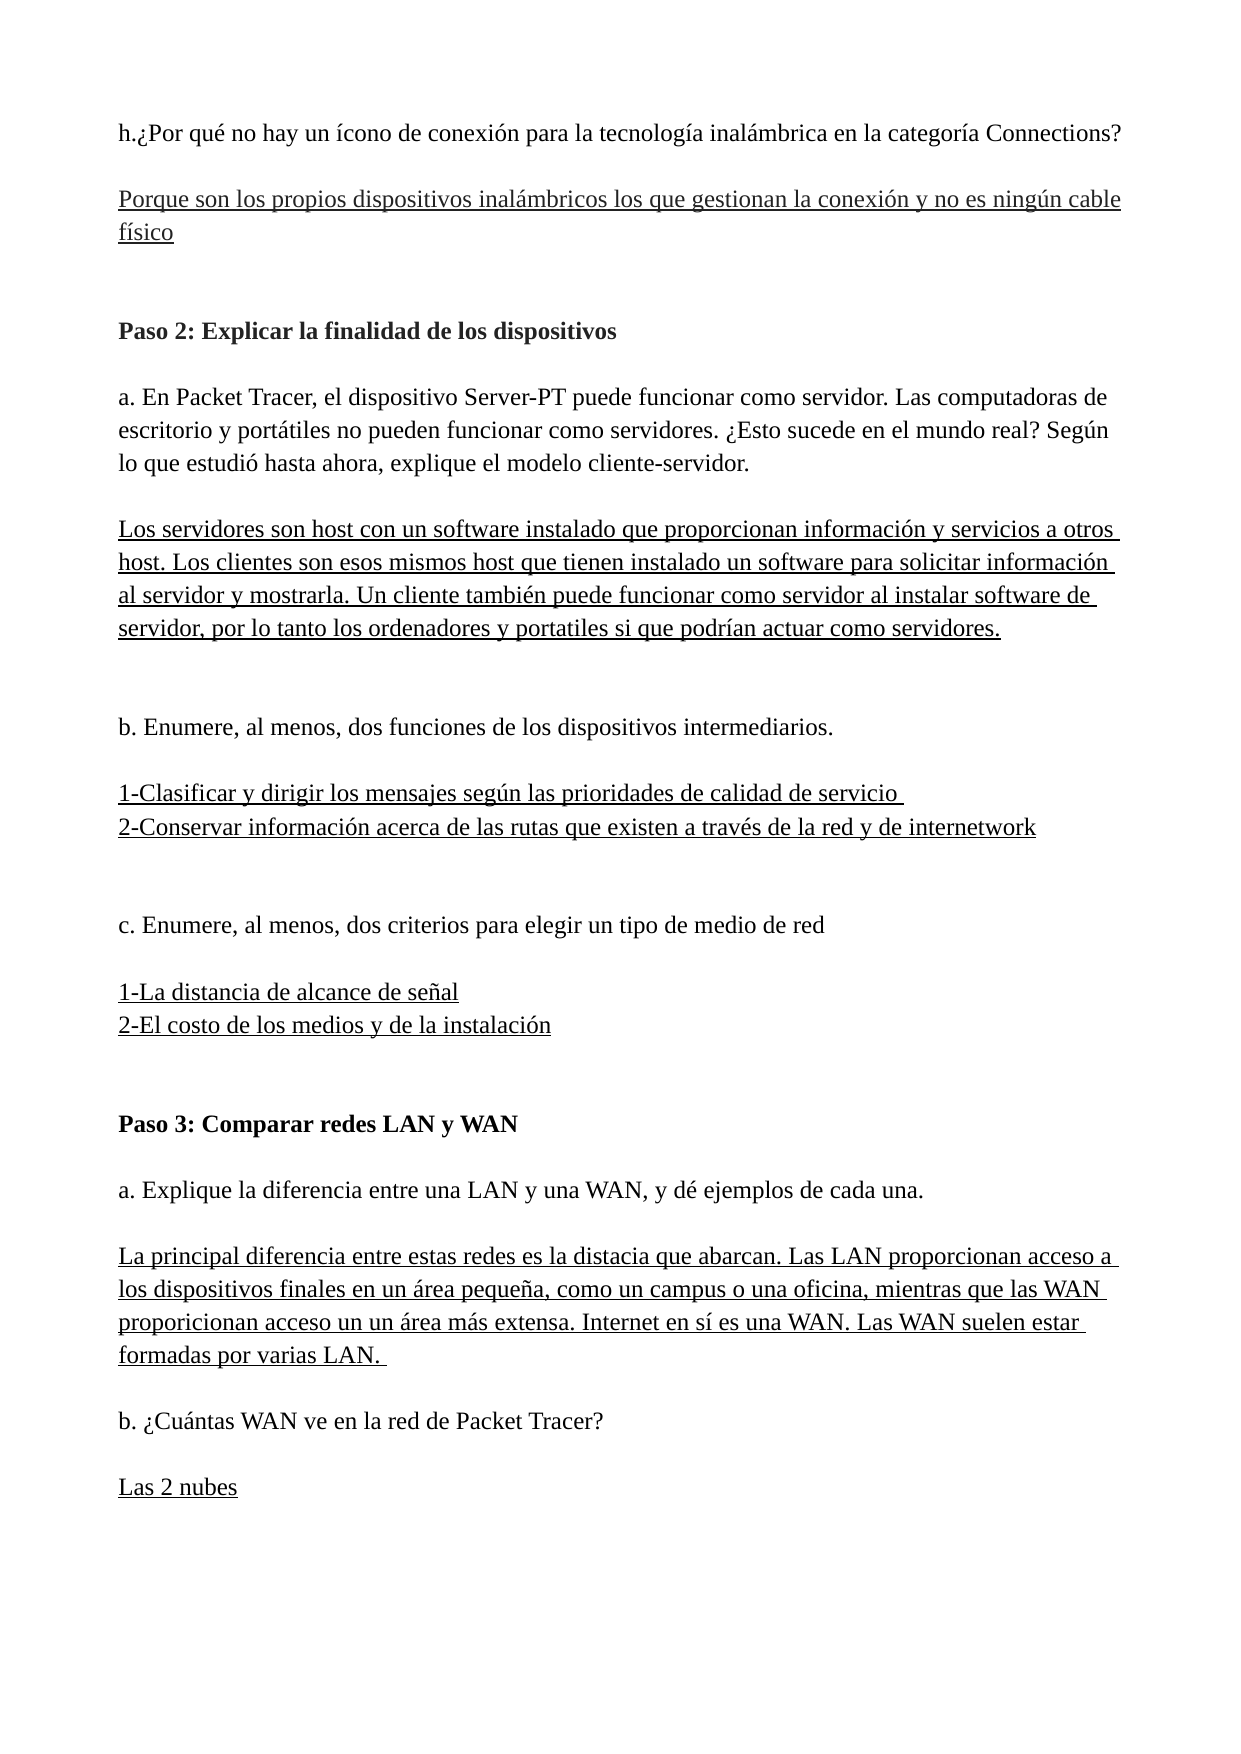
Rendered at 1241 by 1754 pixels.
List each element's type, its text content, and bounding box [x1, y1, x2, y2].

text h.¿Por qué no hay un ícono de conexión para la tecnología inalámbrica en la categoría Connections? [118, 118, 1122, 147]
text La principal diferencia entre estas redes es la distacia que abarcan. Las LAN proporcionan acceso a los dispositivos finales en un área pequeña, como un campus o una oficina, mientras que las WAN proporicionan acceso un un área más extensa. Internet en sí es una WAN. Las WAN suelen estar formadas por varias LAN. [118, 1241, 1122, 1369]
text c. Enumere, al menos, dos criterios para elegir un tipo de medio de red [118, 911, 1122, 939]
text a. En Packet Tracer, el dispositivo Server-PT puede funcionar como servidor. Las computadoras de escritorio y portátiles no pueden funcionar como servidores. ¿Esto sucede en el mundo real? Según lo que estudió hasta ahora, explique el modelo cliente-servidor. [118, 382, 1122, 477]
text b. ¿Cuántas WAN ve en la red de Packet Tracer? [118, 1406, 1122, 1435]
text Porque son los propios dispositivos inalámbricos los que gestionan la conexión y no es ningún cable físico [118, 184, 1122, 246]
text a. Explique la diferencia entre una LAN y una WAN, y dé ejemplos de cada una. [118, 1175, 1122, 1203]
text b. Enumere, al menos, dos funciones de los dispositivos intermediarios. [118, 712, 1122, 741]
text 2-Conservar información acerca de las rutas que existen a través de la red y de internetwork [118, 812, 1122, 840]
text 2-El costo de los medios y de la instalación [118, 1010, 1122, 1038]
text Paso 3: Comparar redes LAN y WAN [118, 1109, 1122, 1137]
text 1-Clasificar y dirigir los mensajes según las prioridades de calidad de servicio [118, 778, 1122, 807]
text Las 2 nubes [118, 1472, 1122, 1501]
text Los servidores son host con un software instalado que proporcionan información y servicios a otros host. Los clientes son esos mismos host que tienen instalado un software para solicitar información al servidor y mostrarla. Un cliente también puede funcionar como servidor al instalar software de servidor, por lo tanto los ordenadores y portatiles si que podrían actuar como servidores. [118, 514, 1122, 642]
text 1-La distancia de alcance de señal [118, 977, 1122, 1005]
text Paso 2: Explicar la finalidad de los dispositivos [118, 316, 1122, 345]
